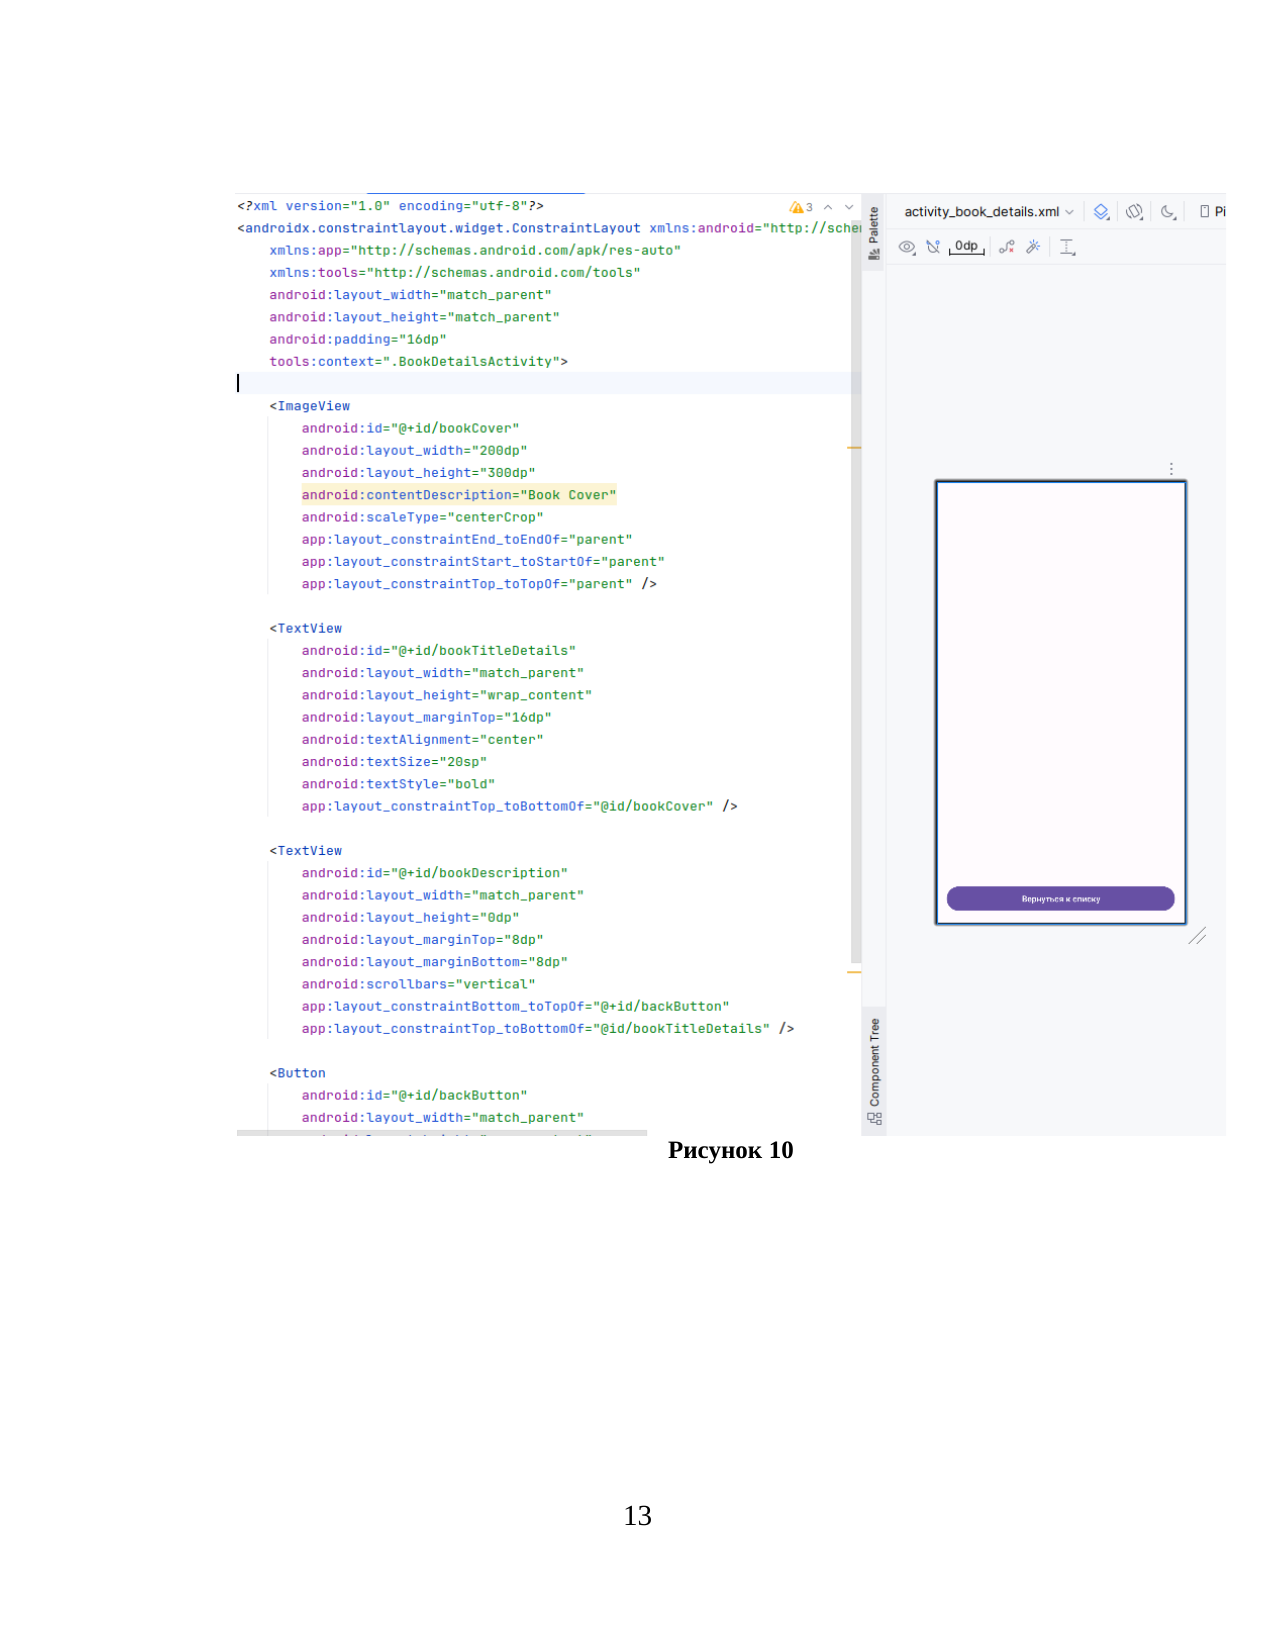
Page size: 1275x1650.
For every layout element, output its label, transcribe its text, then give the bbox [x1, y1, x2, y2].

picture [235, 193, 1227, 1136]
text Рисунок 10 [235, 1136, 1226, 1164]
